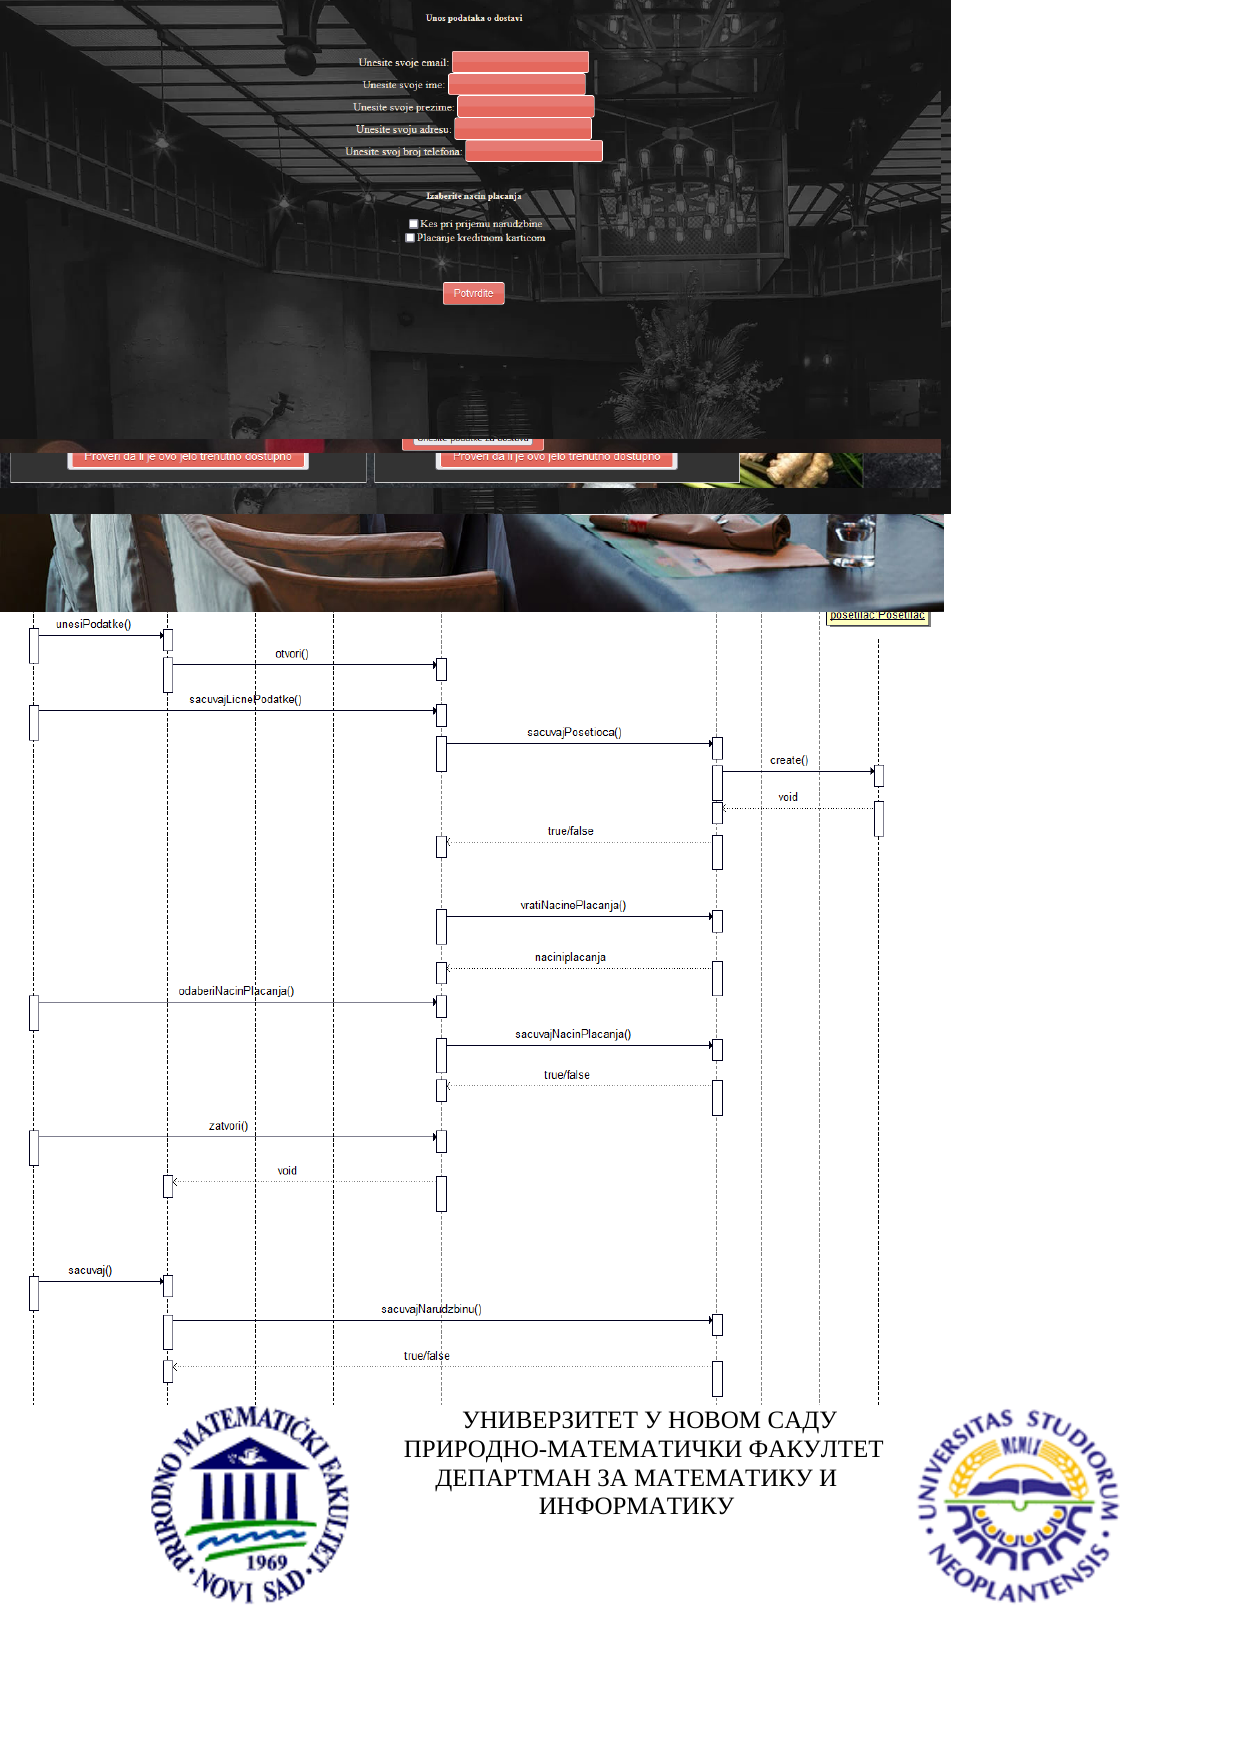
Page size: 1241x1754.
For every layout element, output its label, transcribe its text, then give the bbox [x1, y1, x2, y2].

table_header [350, 1405, 371, 1606]
table_header УНИВЕРЗИТЕТ У НОВОМ САДУ ПРИРОДНО-МАТЕМАТИЧКИ ФАКУЛТЕТ ДЕПАРТМАН ЗА МАТЕМАТИКУ И ИНФОРМАТИКУ [371, 1405, 901, 1606]
table_header [139, 1405, 150, 1606]
table_header [901, 1405, 912, 1606]
table_header [941, 235, 1137, 1606]
picture [0, 0, 1127, 1606]
